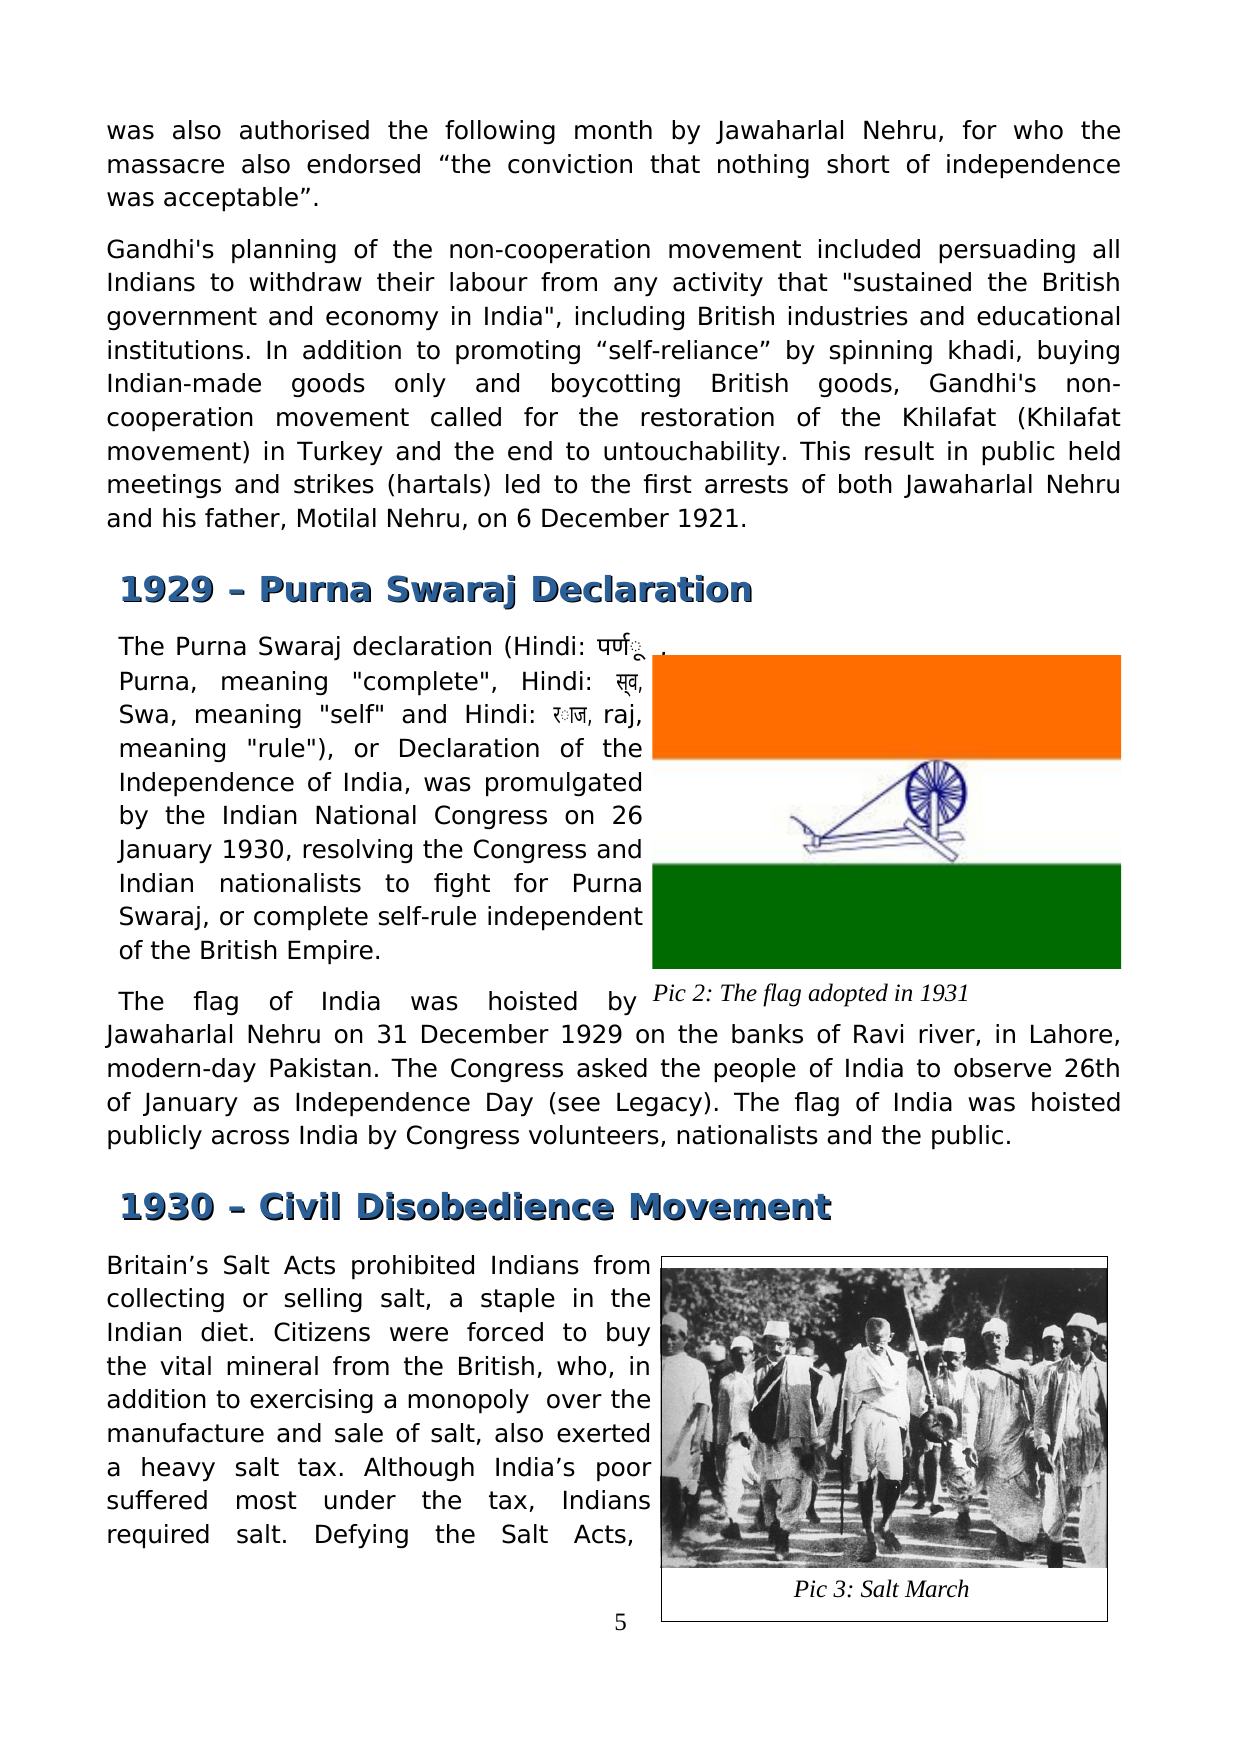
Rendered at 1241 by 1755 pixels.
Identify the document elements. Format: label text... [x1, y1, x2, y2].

text The flag of India was hoisted by [118, 987, 643, 1016]
text Jawaharlal Nehru on 31 December 1929 on the banks of Ravi river, in Lahore, modern-day Pakistan. The Congress asked the people of India to observe 26th of January as Independence Day (see Legacy). The flag of India was hoisted publicly across India by Congress volunteers, nationalists and the public. [106, 1021, 1122, 1151]
subtitle 1930 – Civil Disobedience Movement [118, 1186, 1132, 1226]
text Purna, meaning "complete", Hindi: स्व, Swa, meaning "self" and Hindi: राज, raj, meaning "rule"), or Declaration of the Independence of India, was promulgated by the Indian National Congress on 26 January 1930, resolving the Congress and Indian nationalists to fight for Purna Swaraj, or complete self-rule independent of the British Empire. [118, 667, 643, 965]
text The Purna Swaraj declaration (Hindi: पर्णू , [118, 631, 1132, 662]
text was also authorised the following month by Jawaharlal Nehru, for who the massacre also endorsed “the conviction that nothing short of independence was acceptable”. [106, 116, 1122, 213]
subtitle 1929 – Purna Swaraj Declaration [118, 569, 1132, 609]
text Pic 2: The flag adopted in 1931 [653, 978, 1132, 1007]
text Britain’s Salt Acts prohibited Indians from collecting or selling salt, a staple in the Indian diet. Citizens were forced to buy the vital mineral from the British, who, in addition to exercising a monopoly over the manufacture and sale of salt, also exerted a heavy salt tax. Although India’s poor suffered most under the tax, Indians required salt. Defying the Salt Acts, [106, 1251, 651, 1549]
text Gandhi's planning of the non-cooperation movement included persuading all Indians to withdraw their labour from any activity that "sustained the British government and economy in India", including British industries and educational institutions. In addition to promoting “self-reliance” by spinning khadi, buying Indian-made goods only and boycotting British goods, Gandhi's non- cooperation movement called for the restoration of the Khilafat (Khilafat movement) in Turkey and the end to untouchability. This result in public held meetings and strikes (hartals) led to the first arrests of both Jawaharlal Nehru and his father, Motilal Nehru, on 6 December 1921. [106, 235, 1122, 533]
